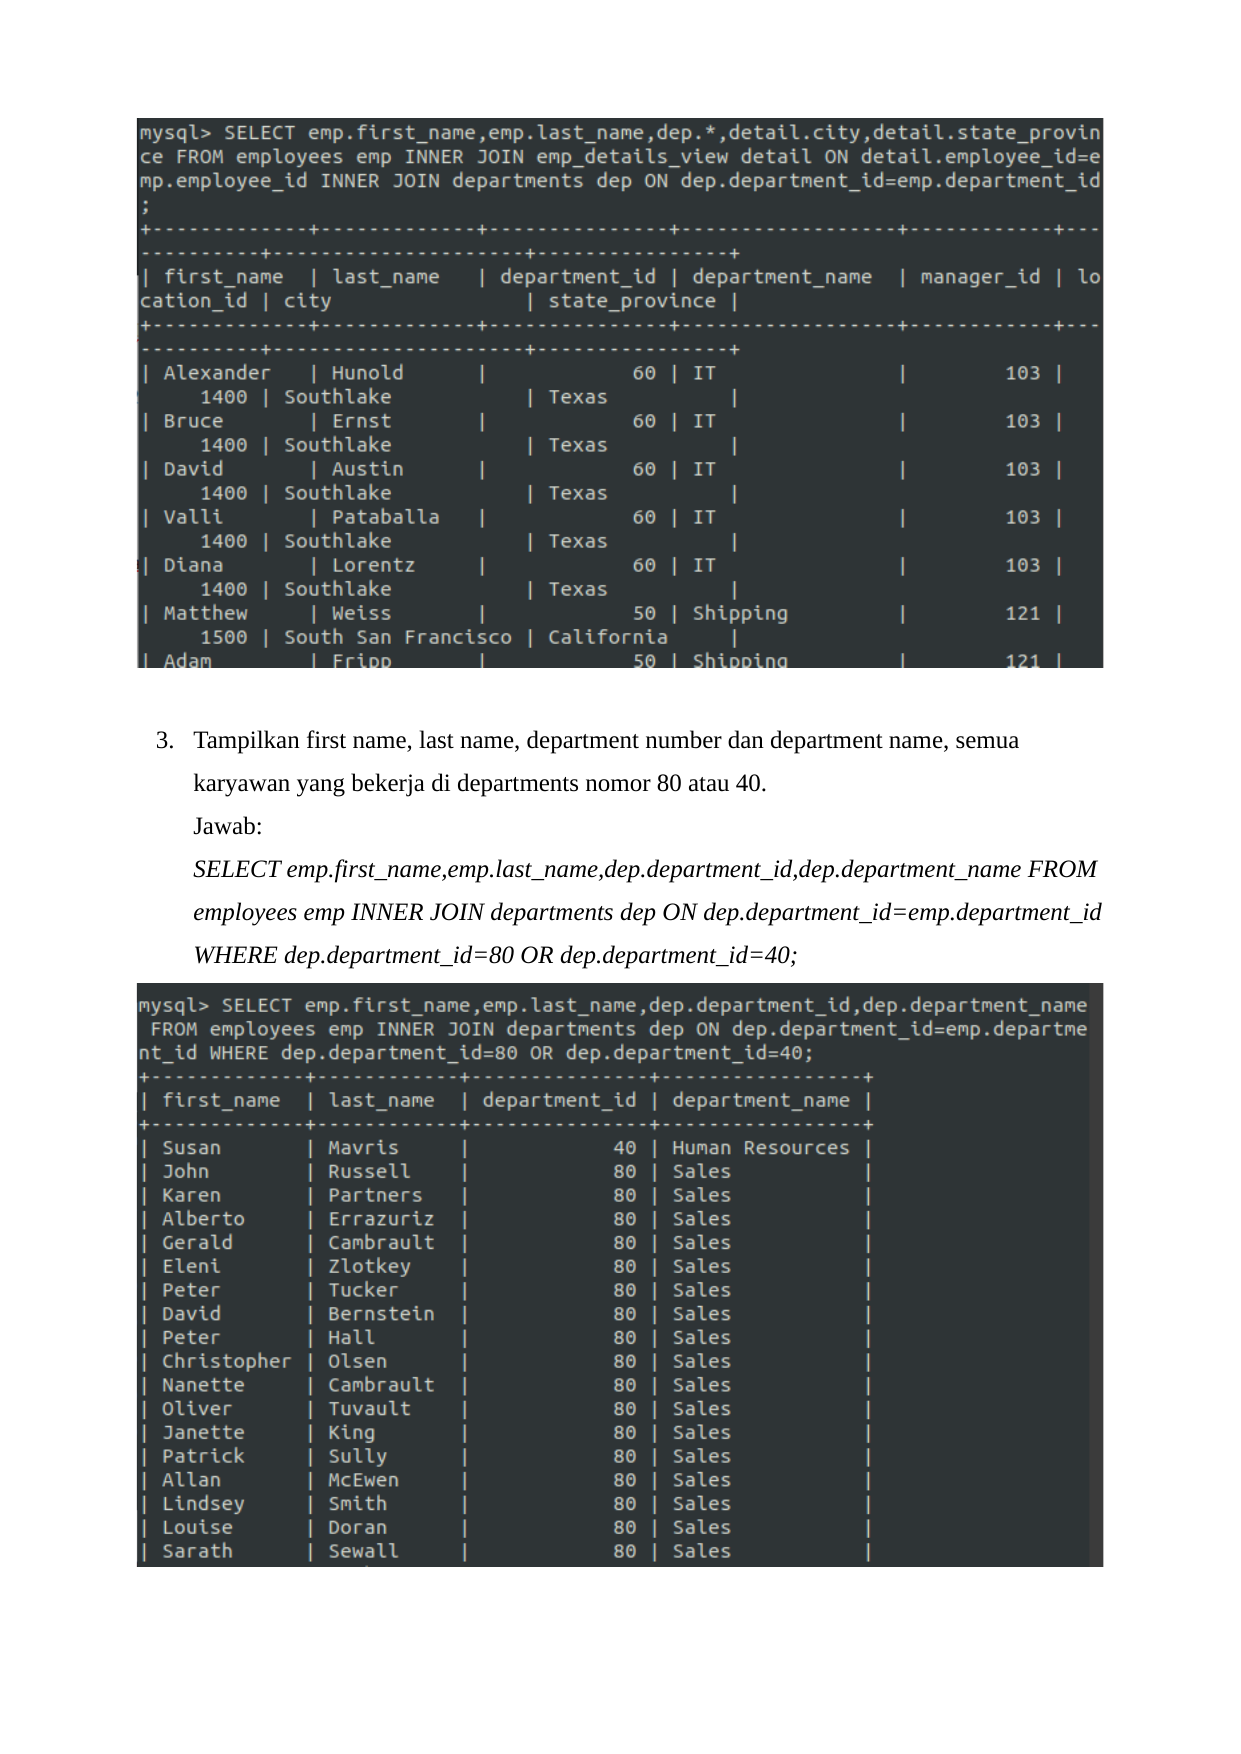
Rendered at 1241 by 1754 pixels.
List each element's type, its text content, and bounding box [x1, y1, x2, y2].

list Jawab: [156, 811, 1122, 840]
picture [136, 983, 1104, 1567]
picture [136, 118, 1104, 668]
list SELECT emp.first_name,emp.last_name,dep.department_id,dep.department_name FROM employees emp INNER JOIN departments dep ON dep.department_id=emp.department_id WHERE dep.department_id=80 OR dep.department_id=40; [156, 854, 1122, 969]
list Tampilkan first name, last name, department number dan department name, semua karyawan yang bekerja di departments nomor 80 atau 40. [156, 725, 1122, 797]
